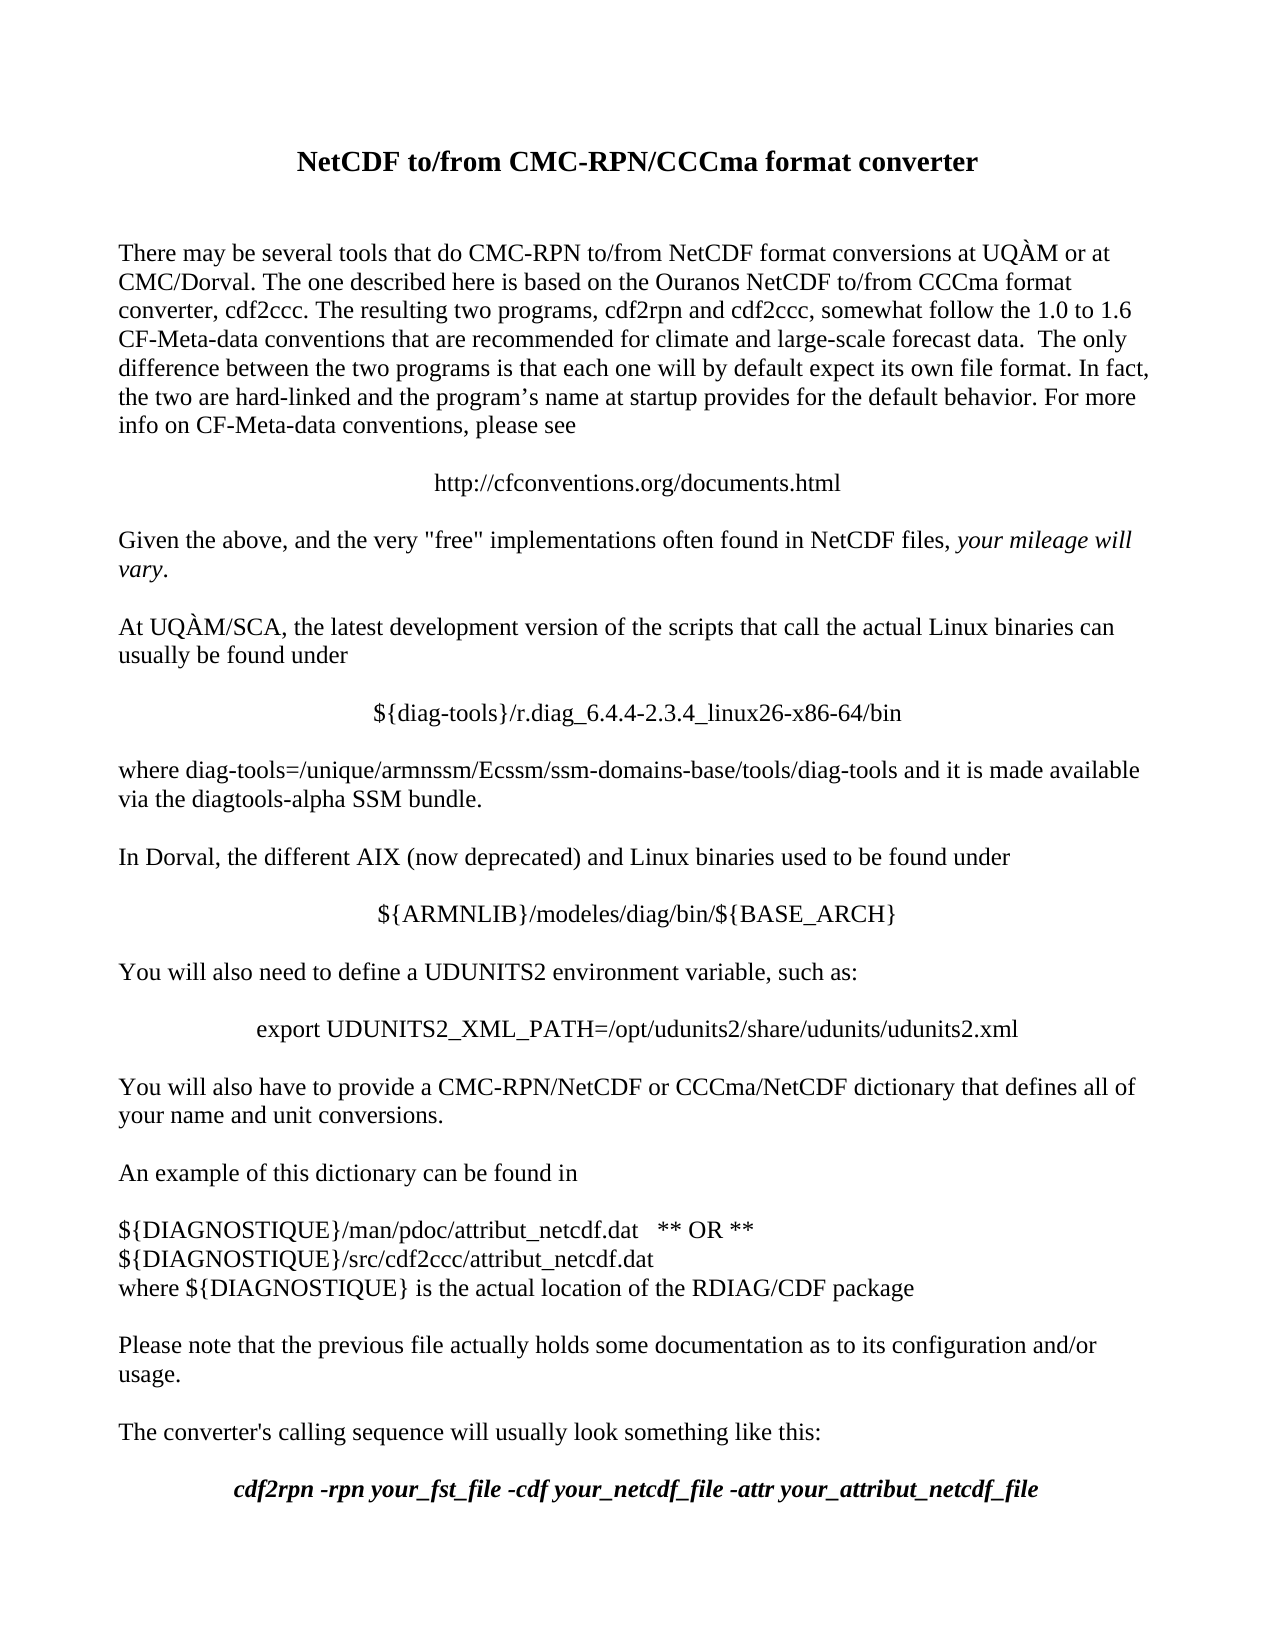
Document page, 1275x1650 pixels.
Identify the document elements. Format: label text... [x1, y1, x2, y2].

text There may be several tools that do CMC-RPN to/from NetCDF format conversions at UQÀM or at CMC/Dorval. The one described here is based on the Ouranos NetCDF to/from CCCma format converter, cdf2ccc. The resulting two programs, cdf2rpn and cdf2ccc, somewhat follow the 1.0 to 1.6 CF-Meta-data conventions that are recommended for climate and large-scale forecast data. The only difference between the two programs is that each one will by default expect its own file format. In fact, the two are hard-linked and the program’s name at startup provides for the default behavior. For more info on CF-Meta-data conventions, please see [118, 238, 1157, 439]
text ${diag-tools}/r.diag_6.4.4-2.3.4_linux26-x86-64/bin [118, 698, 1157, 727]
text where diag-tools=/unique/armnssm/Ecssm/ssm-domains-base/tools/diag-tools and it is made available via the diagtools-alpha SSM bundle. [118, 755, 1157, 813]
text An example of this dictionary can be found in [118, 1158, 1157, 1187]
text export UDUNITS2_XML_PATH=/opt/udunits2/share/udunits/udunits2.xml [118, 1014, 1157, 1043]
text http://cfconventions.org/documents.html [118, 468, 1157, 497]
text Given the above, and the very "free" implementations often found in NetCDF files, your mileage will vary. [118, 525, 1157, 583]
text cdf2rpn -rpn your_fst_file -cdf your_netcdf_file -attr your_attribut_netcdf_file [118, 1474, 1157, 1503]
text NetCDF to/from CMC-RPN/CCCma format converter [118, 144, 1157, 178]
text ${DIAGNOSTIQUE}/man/pdoc/attribut_netcdf.dat ** OR ** [118, 1215, 1157, 1244]
text The converter's calling sequence will usually look something like this: [118, 1417, 1157, 1445]
text ${ARMNLIB}/modeles/diag/bin/${BASE_ARCH} [118, 899, 1157, 928]
text Please note that the previous file actually holds some documentation as to its configuration and/or usage. [118, 1330, 1157, 1388]
text At UQÀM/SCA, the latest development version of the scripts that call the actual Linux binaries can usually be found under [118, 612, 1157, 669]
text You will also have to provide a CMC-RPN/NetCDF or CCCma/NetCDF dictionary that defines all of your name and unit conversions. [118, 1072, 1157, 1129]
text ${DIAGNOSTIQUE}/src/cdf2ccc/attribut_netcdf.dat [118, 1244, 1157, 1273]
text where ${DIAGNOSTIQUE} is the actual location of the RDIAG/CDF package [118, 1273, 1157, 1302]
text In Dorval, the different AIX (now deprecated) and Linux binaries used to be found under [118, 842, 1157, 870]
text You will also need to define a UDUNITS2 environment variable, such as: [118, 957, 1157, 985]
